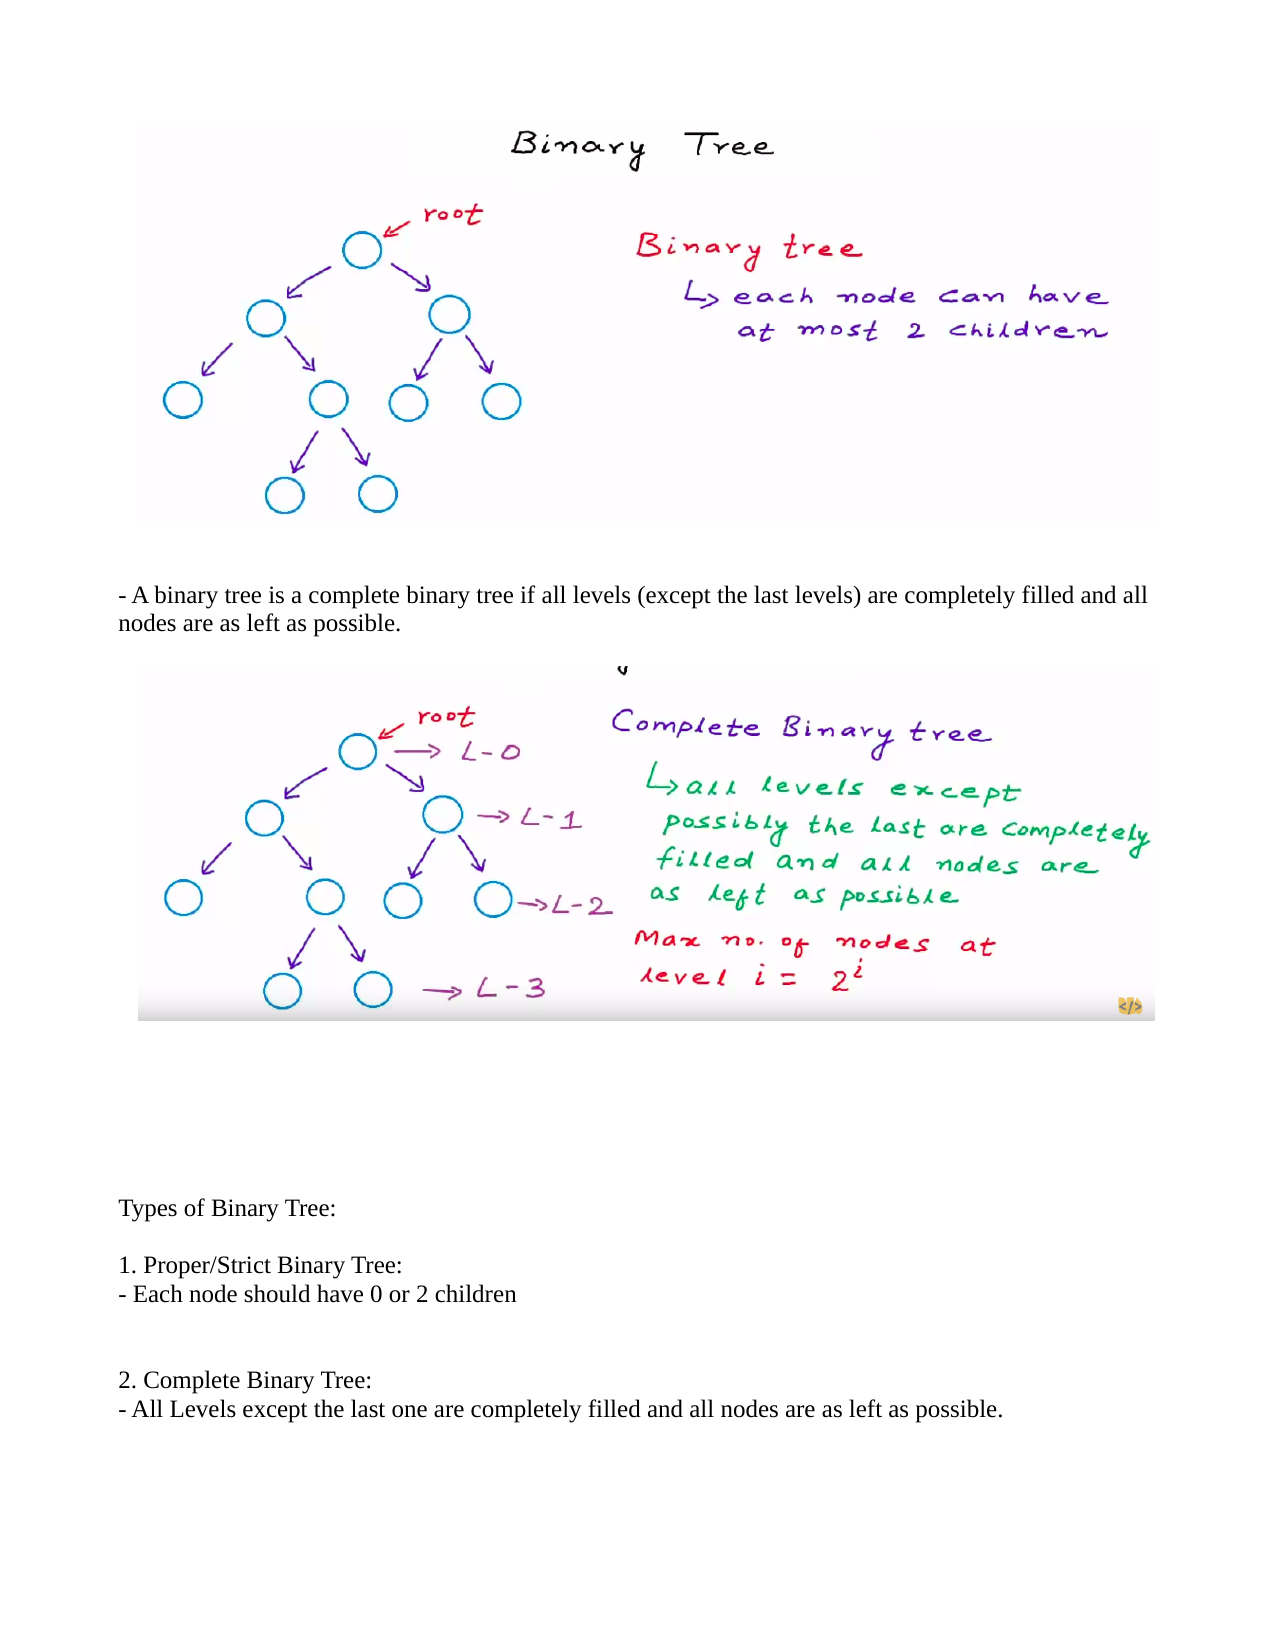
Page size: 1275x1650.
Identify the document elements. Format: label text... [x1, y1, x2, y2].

text 2. Complete Binary Tree: [118, 1365, 1157, 1394]
text - All Levels except the last one are completely filled and all nodes are as left as possible. [118, 1394, 1157, 1423]
text Types of Binary Tree: [118, 1193, 1157, 1221]
text - A binary tree is a complete binary tree if all levels (except the last levels) are completely filled and all nodes are as left as possible. [118, 580, 1157, 637]
text - Each node should have 0 or 2 children [118, 1279, 1157, 1308]
picture [118, 666, 1157, 1021]
picture [118, 118, 1157, 523]
text 1. Proper/Strict Binary Tree: [118, 1250, 1157, 1279]
